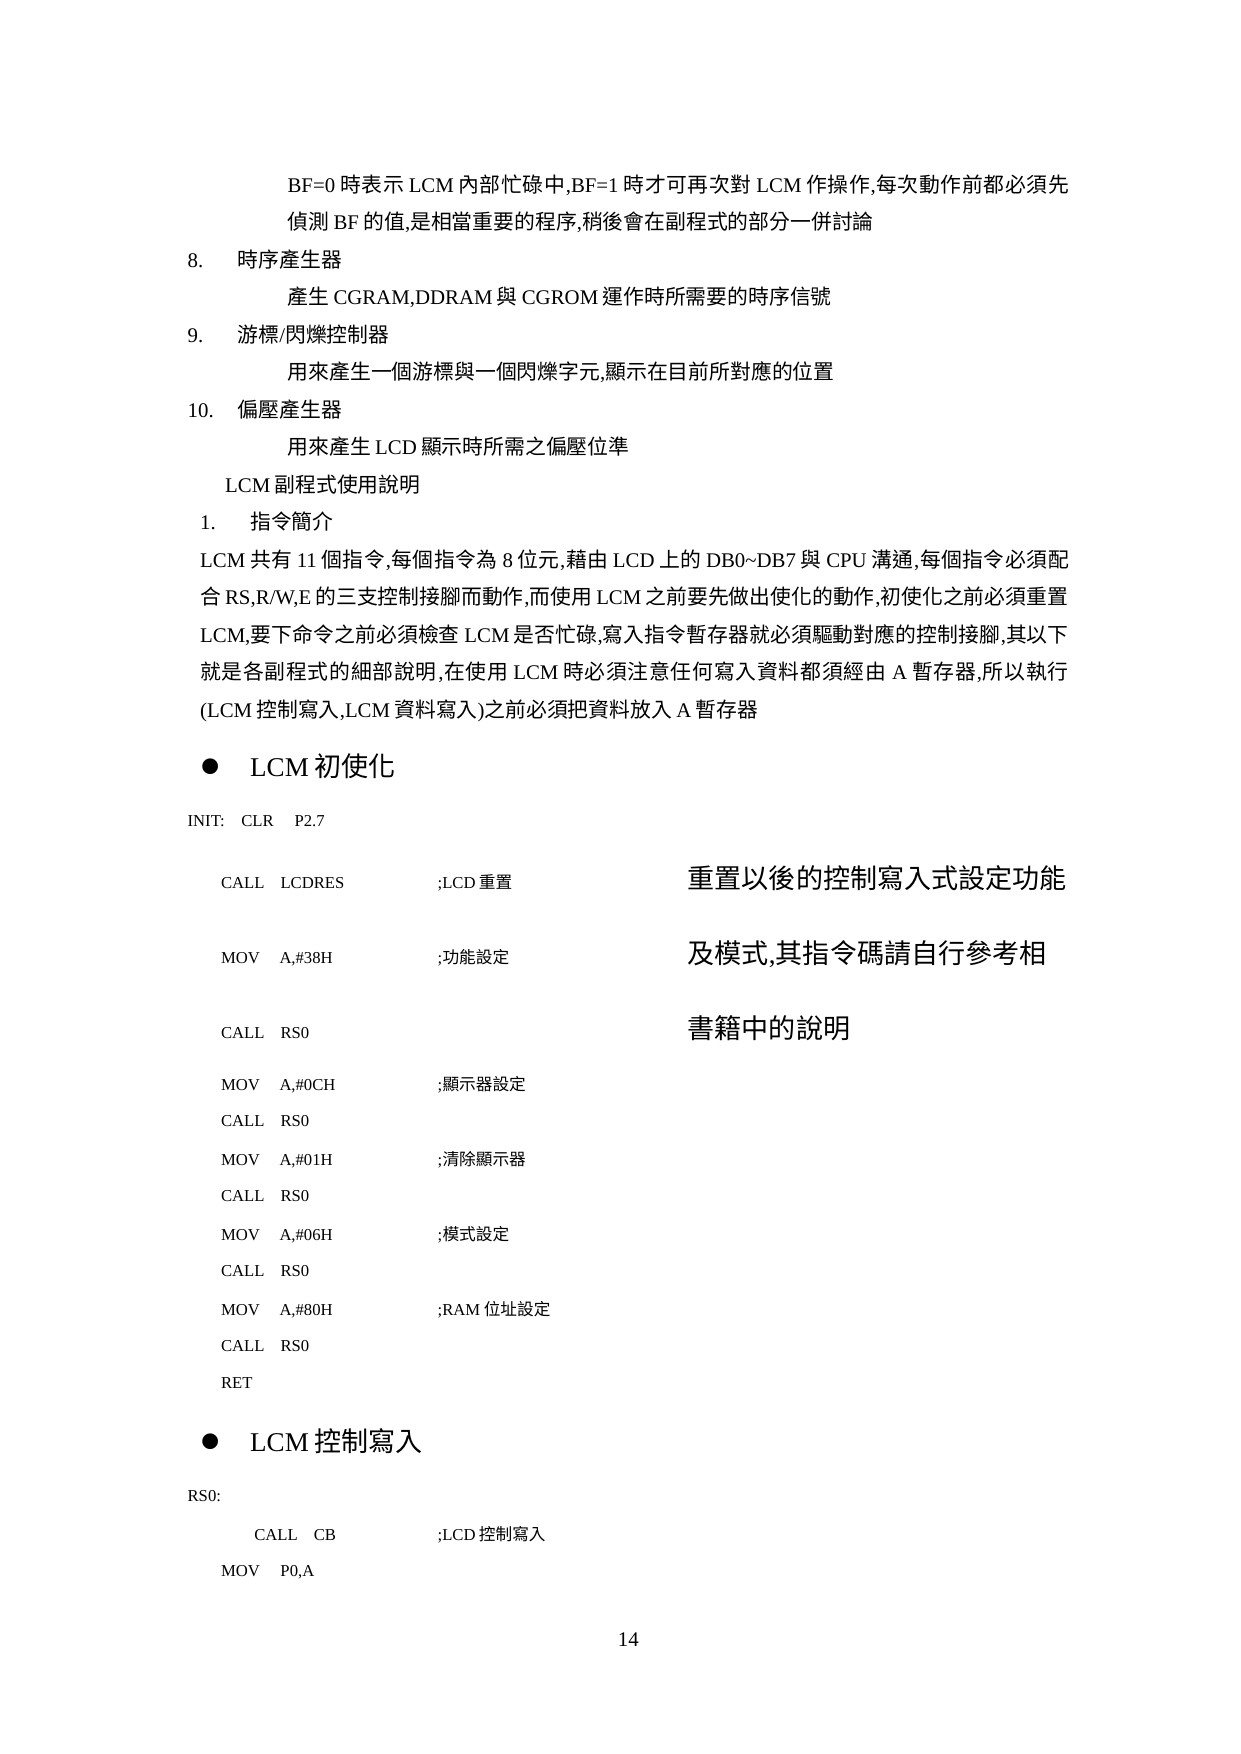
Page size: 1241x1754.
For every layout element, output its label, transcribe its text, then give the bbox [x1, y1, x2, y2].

text LCM共有11個指令,每個指令為8位元,藉由LCD上的DB0~DB7與CPU溝通,每個指令必須配合RS,R/W,E的三支控制接腳而動作,而使用LCM之前要先做出使化的動作,初使化之前必須重置LCM,要下命令之前必須檢查LCM是否忙碌,寫入指令暫存器就必須驅動對應的控制接腳,其以下就是各副程式的細部說明,在使用LCM時必須注意任何寫入資料都須經由A暫存器,所以執行(LCM控制寫入,LCM資料寫入)之前必須把資料放入A暫存器 [200, 539, 1069, 727]
list 游標/閃爍控制器 [187, 314, 1069, 352]
text MOV A,#80H ;RAM位址設定 [187, 1289, 1069, 1327]
list LCM初使化 [200, 727, 1069, 802]
text RS0: [187, 1477, 1069, 1514]
text MOV P0,A [187, 1552, 1069, 1589]
list LCM控制寫入 [200, 1402, 1069, 1477]
text MOV A,#06H ;模式設定 [187, 1214, 1069, 1252]
text MOV A,#0CH ;顯示器設定 [187, 1064, 1069, 1102]
text 用來產生LCD顯示時所需之偏壓位準 [187, 427, 1069, 464]
text MOV A,#38H ;功能設定 及模式,其指令碼請自行參考相 [187, 914, 1069, 989]
text CALL RS0 [187, 1102, 1069, 1139]
text LCM副程式使用說明 [187, 464, 1069, 502]
text 用來產生一個游標與一個閃爍字元,顯示在目前所對應的位置 [287, 352, 1069, 389]
text CALL LCDRES ;LCD重置 重置以後的控制寫入式設定功能 [187, 839, 1069, 914]
text CALL CB ;LCD控制寫入 [187, 1514, 1069, 1552]
text CALL RS0 [187, 1252, 1069, 1289]
list 時序產生器 [187, 239, 1069, 277]
text CALL RS0 書籍中的說明 [187, 989, 1069, 1064]
text 產生CGRAM,DDRAM與CGROM運作時所需要的時序信號 [287, 277, 1069, 314]
text RET [187, 1364, 1069, 1402]
text BF=0時表示LCM內部忙碌中,BF=1時才可再次對LCM作操作,每次動作前都必須先偵測BF的值,是相當重要的程序,稍後會在副程式的部分一併討論 [287, 164, 1069, 239]
list 偏壓產生器 [187, 389, 1069, 427]
text CALL RS0 [187, 1177, 1069, 1214]
list 指令簡介 [200, 502, 1069, 539]
text INIT: CLR P2.7 [187, 802, 1069, 839]
text CALL RS0 [187, 1327, 1069, 1364]
text MOV A,#01H ;清除顯示器 [187, 1139, 1069, 1177]
